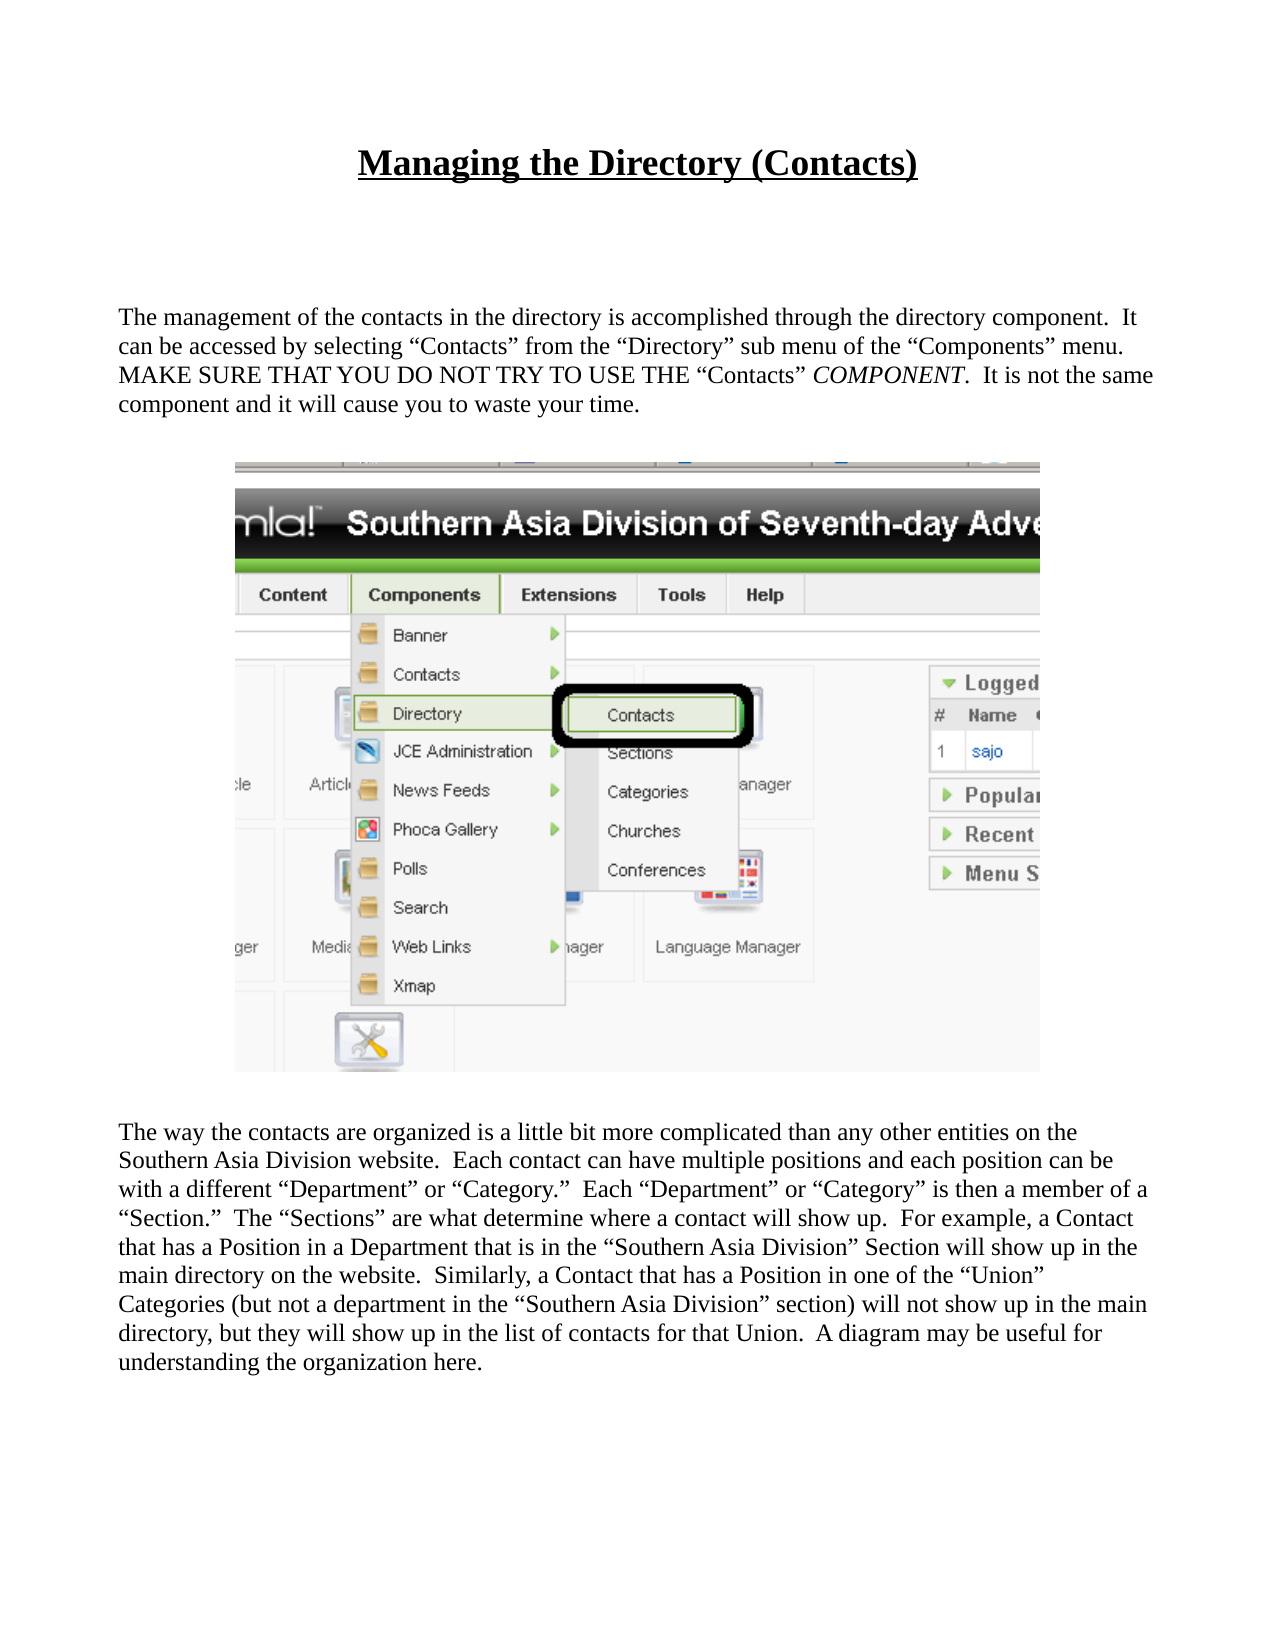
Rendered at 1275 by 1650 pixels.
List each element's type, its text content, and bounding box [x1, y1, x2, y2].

subtitle Managing the Directory (Contacts) [118, 141, 1157, 184]
text The way the contacts are organized is a little bit more complicated than any other entities on the Southern Asia Division website. Each contact can have multiple positions and each position can be with a different “Department” or “Category.” Each “Department” or “Category” is then a member of a “Section.” The “Sections” are what determine where a contact will show up. For example, a Contact that has a Position in a Department that is in the “Southern Asia Division” Section will show up in the main directory on the website. Similarly, a Contact that has a Position in one of the “Union” Categories (but not a department in the “Southern Asia Division” section) will not show up in the main directory, but they will show up in the list of contacts for that Union. A diagram may be useful for understanding the organization here. [118, 1117, 1157, 1376]
picture [235, 462, 1040, 1072]
text The management of the contacts in the directory is accomplished through the directory component. It can be accessed by selecting “Contacts” from the “Directory” sub menu of the “Components” menu. MAKE SURE THAT YOU DO NOT TRY TO USE THE “Contacts” COMPONENT. It is not the same component and it will cause you to waste your time. [118, 302, 1157, 417]
